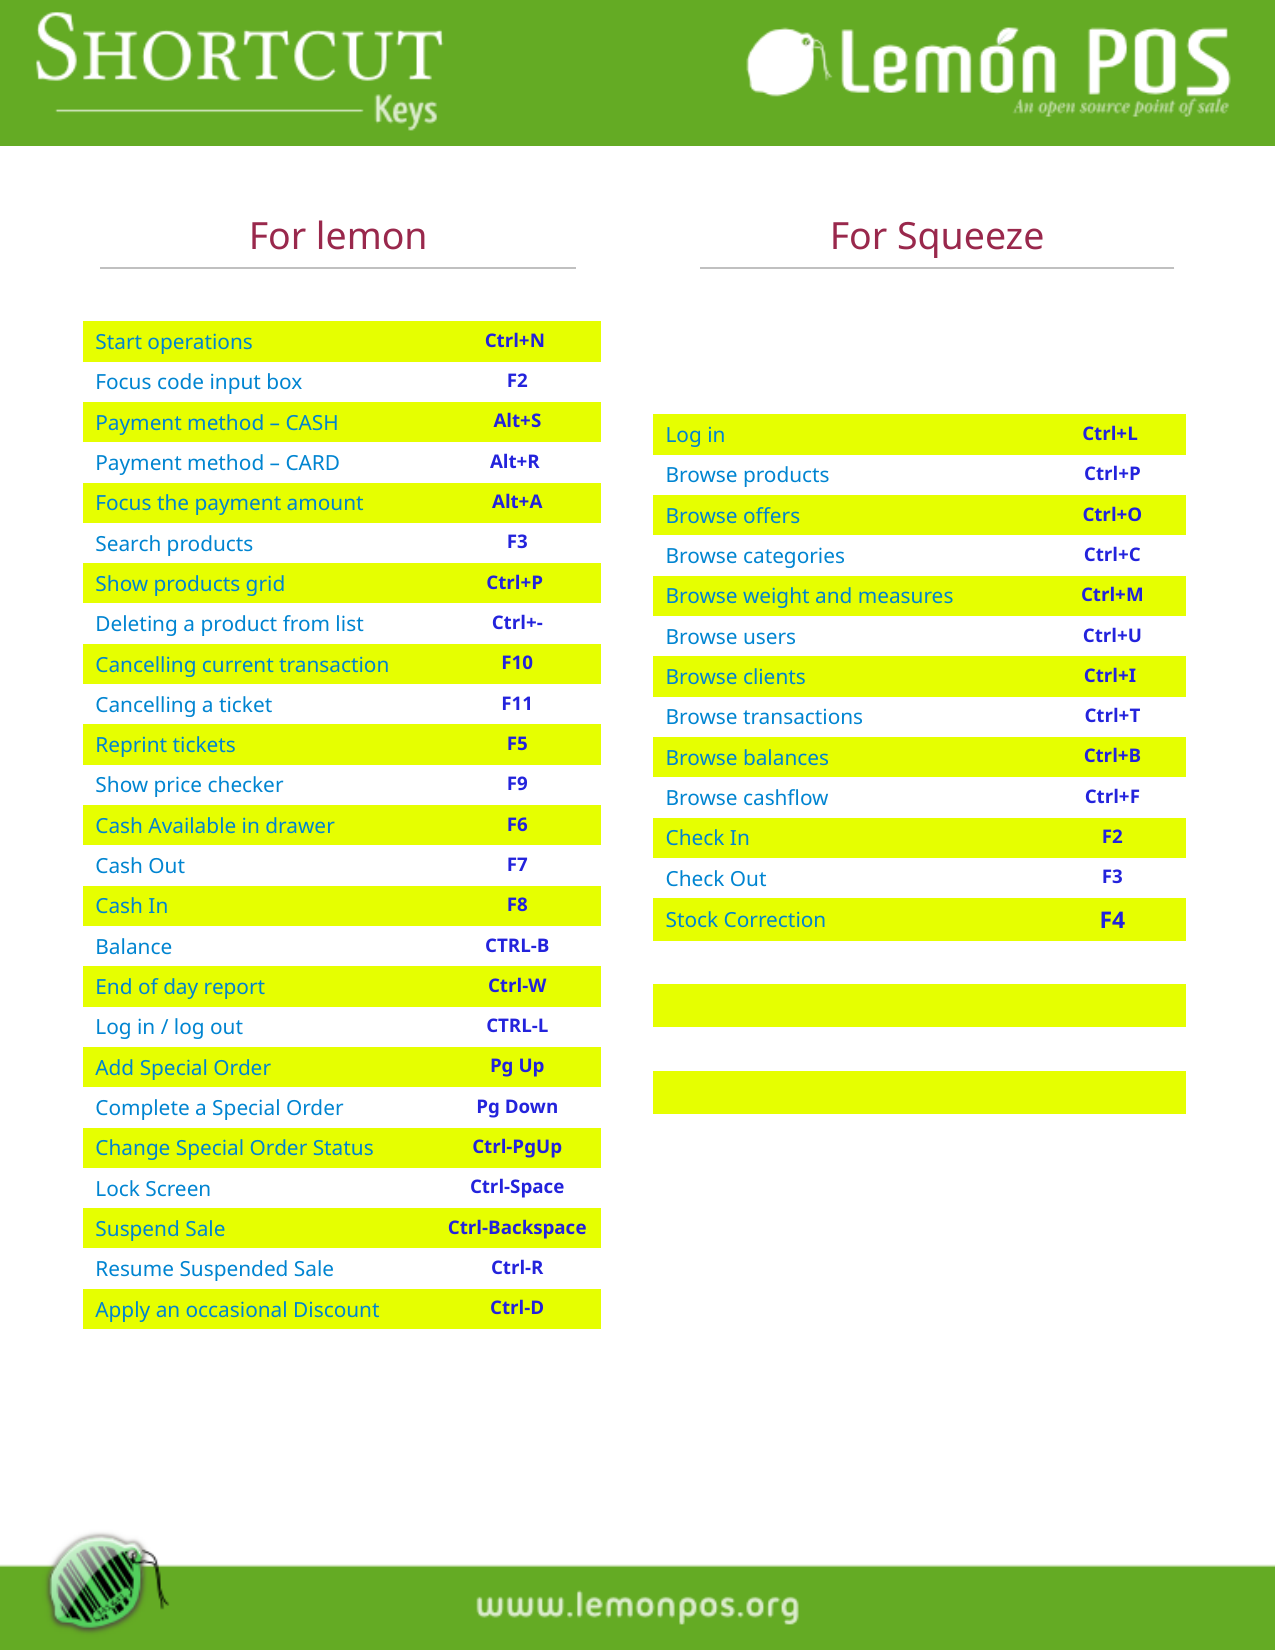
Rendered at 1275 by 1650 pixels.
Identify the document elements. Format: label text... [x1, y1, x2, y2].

table_cell Ctrl+F [1026, 777, 1186, 817]
table_cell F3 [1026, 858, 1186, 898]
table_cell [1026, 1071, 1186, 1114]
table_cell [653, 1114, 1026, 1157]
table_cell [653, 984, 1026, 1027]
table_cell End of day report [83, 966, 420, 1007]
table_cell Alt+R [420, 442, 601, 482]
table_header Ctrl+N [420, 321, 601, 362]
table_cell Change Special Order Status [83, 1128, 420, 1168]
table_header Ctrl+L [1026, 414, 1186, 455]
table_cell CTRL-B [420, 926, 601, 966]
table_cell Pg Up [420, 1047, 601, 1087]
table_cell Ctrl+M [1026, 576, 1186, 616]
table_cell Show products grid [83, 563, 420, 603]
table_cell Ctrl+O [1026, 495, 1186, 535]
table_cell Browse categories [653, 535, 1026, 576]
table_cell Reprint tickets [83, 724, 420, 765]
table_cell Deleting a product from list [83, 604, 420, 644]
table_cell Browse cashflow [653, 777, 1026, 817]
table_cell Payment method – CASH [83, 402, 420, 442]
table_cell Ctrl+T [1026, 697, 1186, 737]
table_cell Resume Suspended Sale [83, 1249, 420, 1289]
table_cell Focus code input box [83, 362, 420, 402]
table_cell [653, 1028, 1026, 1071]
table_cell Ctrl+P [1026, 455, 1186, 495]
table_cell F10 [420, 644, 601, 684]
table_cell F6 [420, 805, 601, 845]
text For lemon [100, 204, 576, 267]
table_cell Search products [83, 523, 420, 563]
table_cell [1026, 941, 1186, 984]
table_cell Browse transactions [653, 697, 1026, 737]
table_cell Ctrl+U [1026, 616, 1186, 656]
table_cell Ctrl+I [1026, 656, 1186, 697]
table_cell Cash Available in drawer [83, 805, 420, 845]
table_cell F9 [420, 765, 601, 805]
table_cell F7 [420, 845, 601, 886]
table_cell [1026, 1028, 1186, 1071]
table_cell Stock Correction [653, 898, 1026, 941]
table_cell Ctrl+C [1026, 535, 1186, 576]
table_cell Add Special Order [83, 1047, 420, 1087]
table_cell Ctrl-R [420, 1249, 601, 1289]
table_cell Browse users [653, 616, 1026, 656]
table_cell Cash Out [83, 845, 420, 886]
table_cell Ctrl+B [1026, 737, 1186, 777]
table_cell Browse balances [653, 737, 1026, 777]
table_cell Browse offers [653, 495, 1026, 535]
table_cell Ctrl+P [420, 563, 601, 603]
table_cell Complete a Special Order [83, 1087, 420, 1127]
table_cell Payment method – CARD [83, 442, 420, 482]
table_cell Cash In [83, 886, 420, 926]
table_cell Pg Down [420, 1087, 601, 1127]
table_cell Alt+S [420, 402, 601, 442]
table_header Log in [653, 414, 1026, 455]
table_cell F5 [420, 724, 601, 765]
table_cell Ctrl-D [420, 1289, 601, 1329]
table_cell F2 [420, 362, 601, 402]
table_cell Show price checker [83, 765, 420, 805]
table_cell Cancelling current transaction [83, 644, 420, 684]
picture [0, 1523, 1275, 1650]
table_cell [1026, 984, 1186, 1027]
table_cell F11 [420, 684, 601, 724]
table_cell Ctrl-W [420, 966, 601, 1007]
table_cell [653, 1071, 1026, 1114]
table_cell Ctrl-PgUp [420, 1128, 601, 1168]
table_cell Browse weight and measures [653, 576, 1026, 616]
table_cell Suspend Sale [83, 1208, 420, 1248]
table_cell Check Out [653, 858, 1026, 898]
table_cell Check In [653, 818, 1026, 858]
table_cell F4 [1026, 898, 1186, 941]
table_cell CTRL-L [420, 1007, 601, 1047]
table_cell Balance [83, 926, 420, 966]
table_cell F8 [420, 886, 601, 926]
text For Squeeze [699, 204, 1174, 269]
table_cell Ctrl+- [420, 604, 601, 644]
table_cell Alt+A [420, 483, 601, 523]
table_cell Lock Screen [83, 1168, 420, 1208]
table_cell F3 [420, 523, 601, 563]
table_cell Browse clients [653, 656, 1026, 697]
table_cell [1026, 1114, 1186, 1157]
table_cell Ctrl-Space [420, 1168, 601, 1208]
table_cell Apply an occasional Discount [83, 1289, 420, 1329]
table_cell Focus the payment amount [83, 483, 420, 523]
table_header Start operations [83, 321, 420, 362]
table_cell Log in / log out [83, 1007, 420, 1047]
table_cell F2 [1026, 818, 1186, 858]
picture [0, 0, 1275, 146]
table_cell Browse products [653, 455, 1026, 495]
table_cell [653, 941, 1026, 984]
table_cell Ctrl-Backspace [420, 1208, 601, 1248]
table_cell Cancelling a ticket [83, 684, 420, 724]
